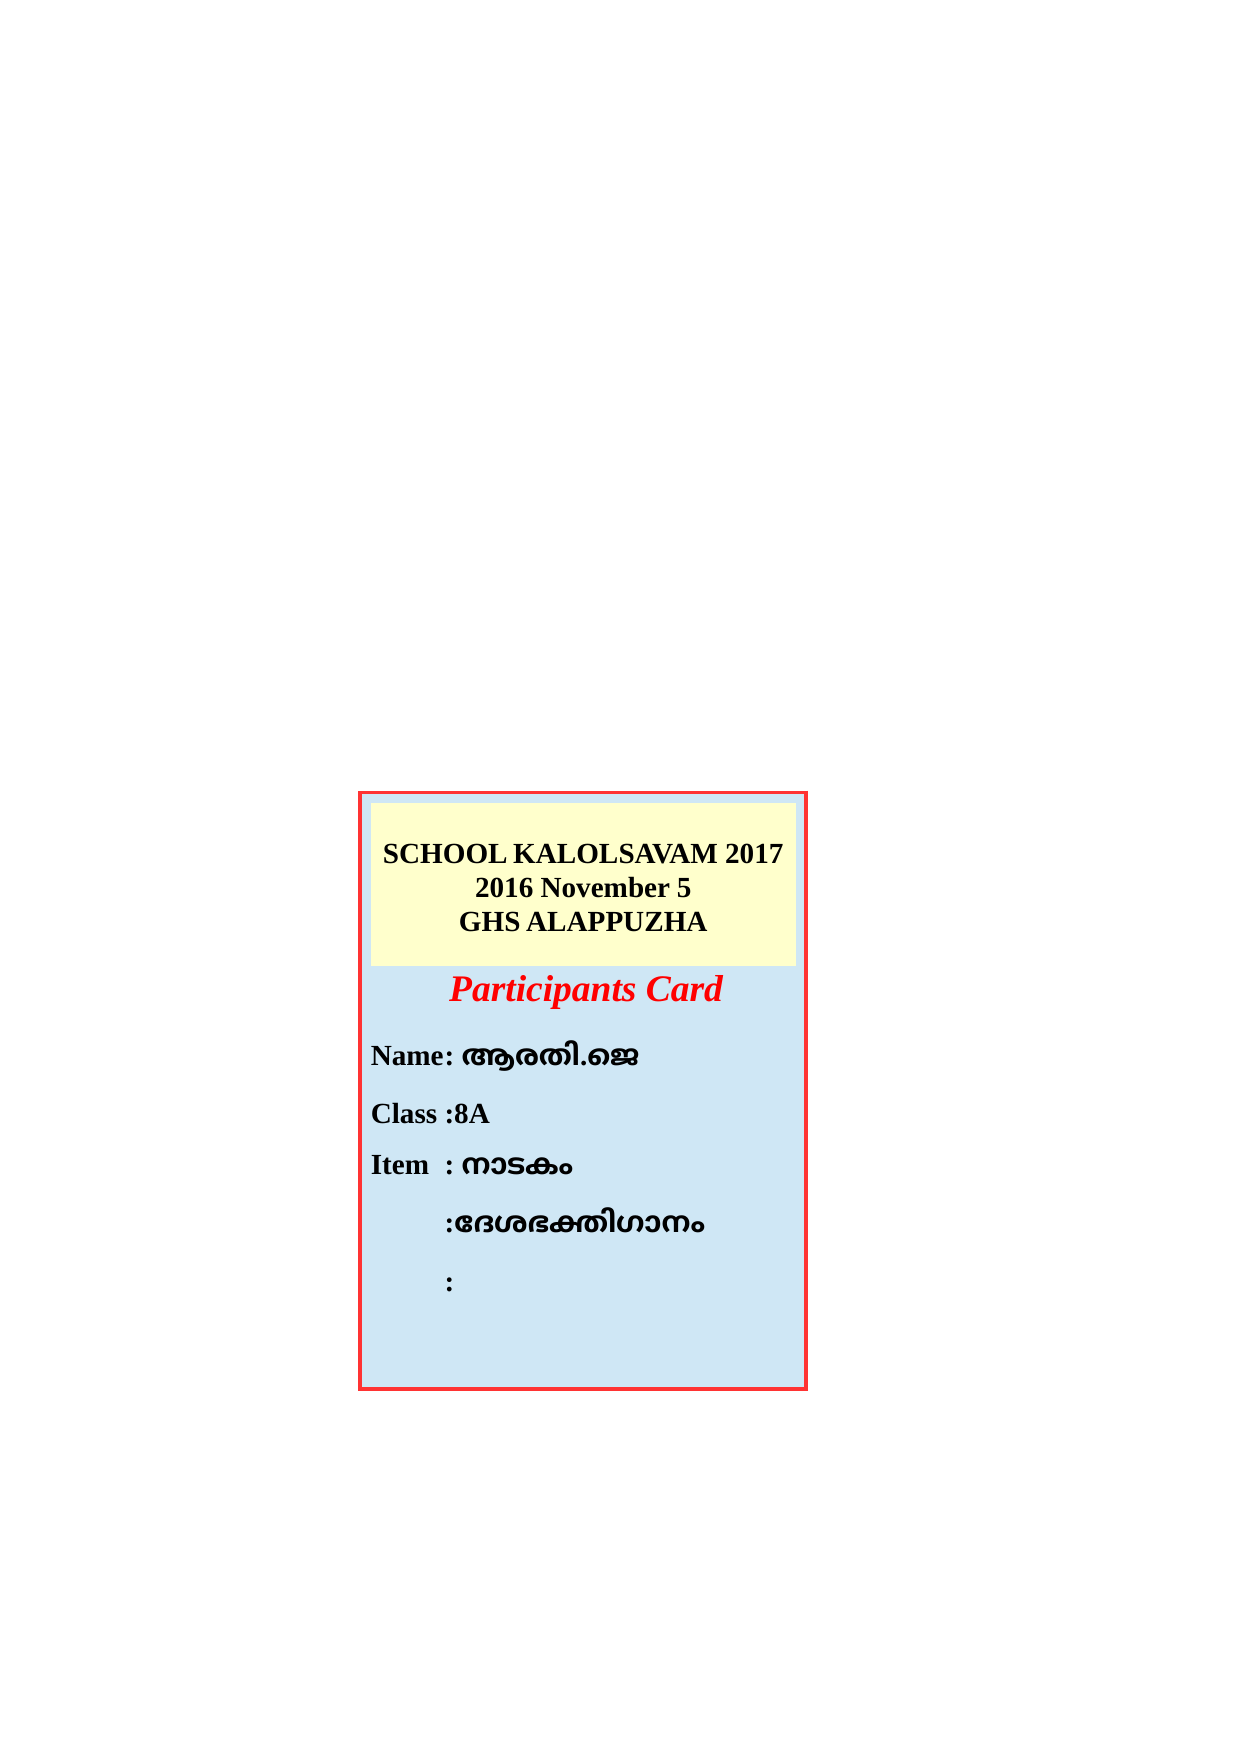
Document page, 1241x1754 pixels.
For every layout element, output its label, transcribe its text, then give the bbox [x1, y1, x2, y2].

text SCHOOL KALOLSAVAM 2017 [371, 837, 796, 870]
text ­ [118, 118, 1122, 147]
text Name : ആരതി.ജെ [371, 1038, 796, 1077]
text 2016 November 5 [371, 870, 796, 904]
text Item : നാടകം [371, 1147, 796, 1186]
text :ദേശഭക്തിഗാനം [371, 1206, 796, 1245]
text : [371, 1264, 796, 1298]
text GHS ALAPPUZHA [371, 904, 796, 937]
text Participants Card [371, 966, 796, 1009]
text Class :8A [371, 1097, 796, 1130]
